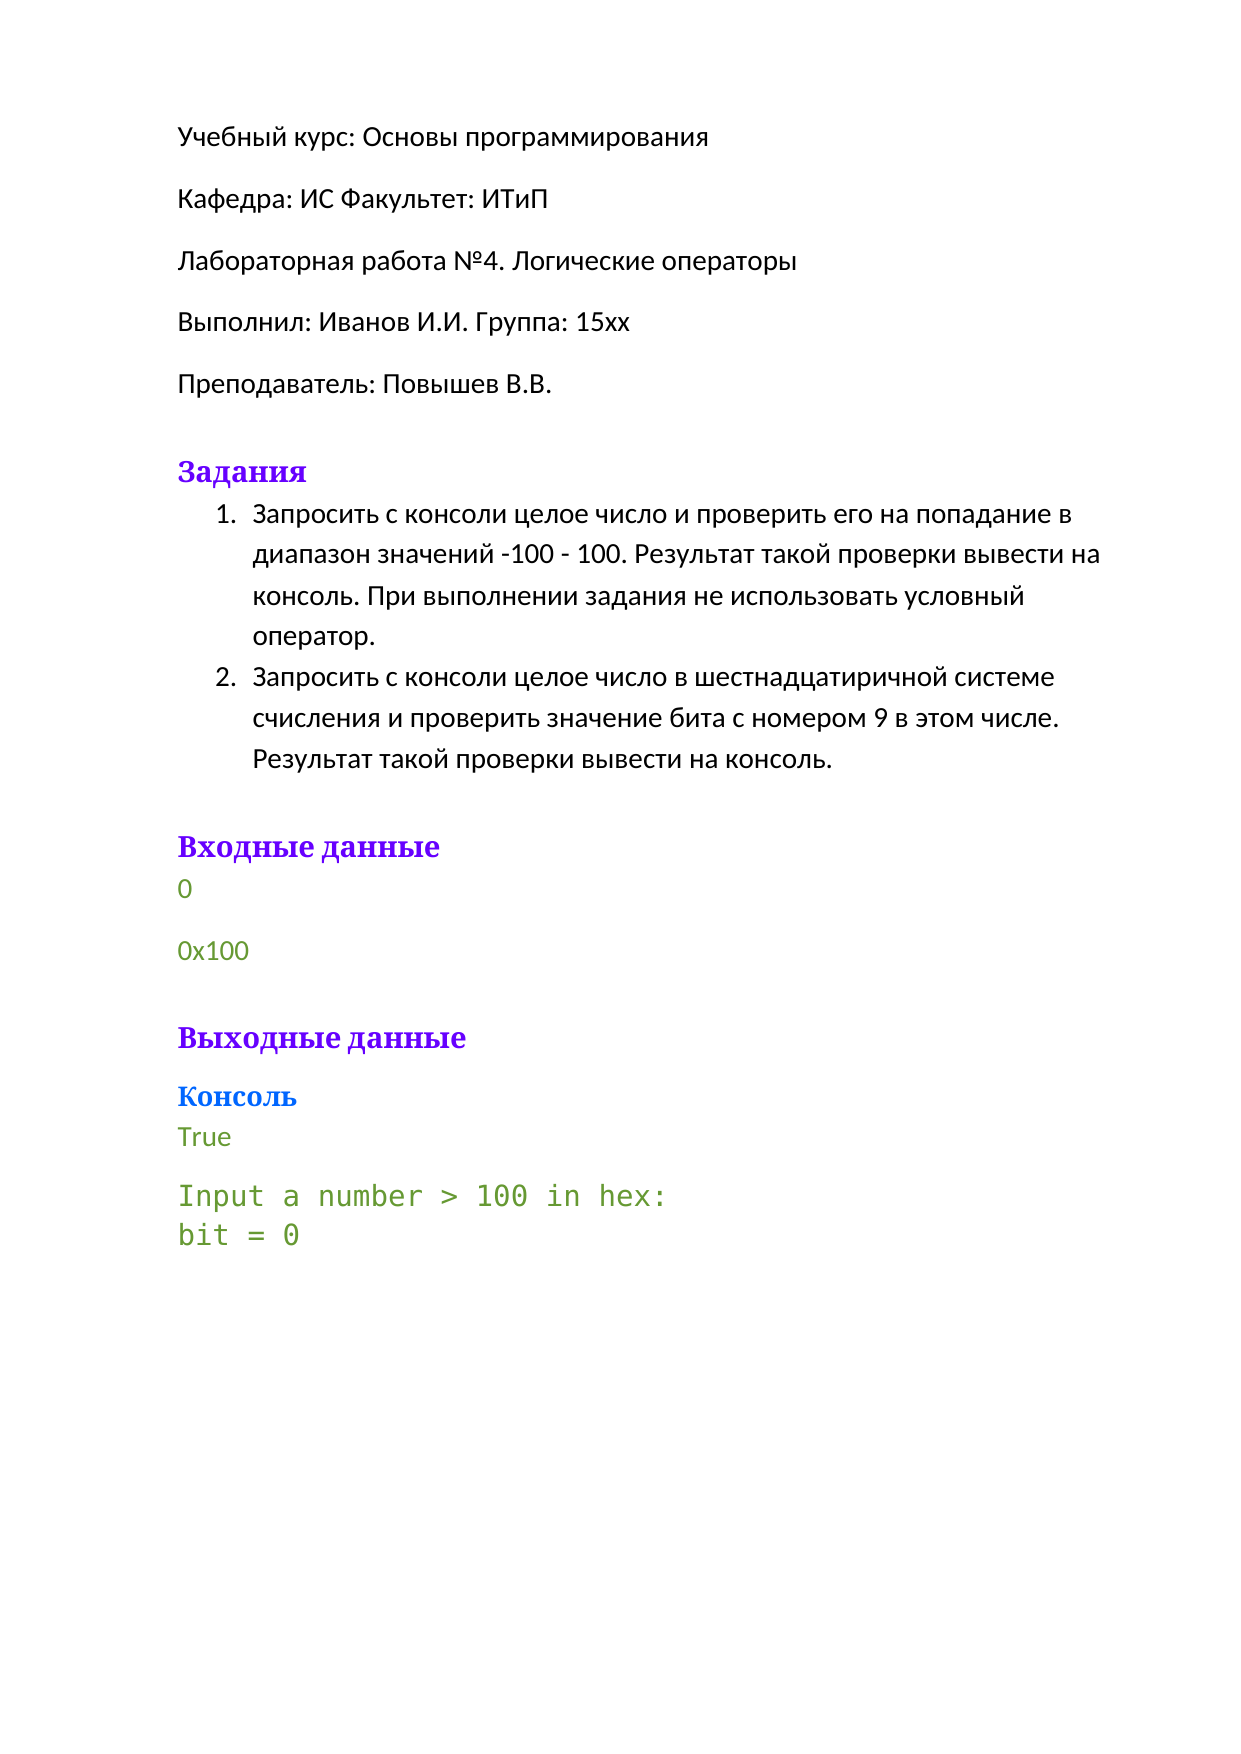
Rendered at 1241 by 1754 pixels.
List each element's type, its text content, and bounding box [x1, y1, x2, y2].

text Выполнил: Иванов И.И. Группа: 15хх [177, 303, 1152, 339]
text Преподаватель: Повышев В.В. [177, 365, 1152, 401]
list Запросить с консоли целое число и проверить его на попадание в диапазон значений -100 - 100. Результат такой проверки вывести на консоль. При выполнении задания не использовать условный оператор. [215, 495, 1152, 653]
subtitle Консоль [177, 1082, 1152, 1113]
text 0 [177, 870, 1152, 905]
text Учебный курс: Основы программирования [177, 118, 1152, 154]
subtitle Выходные данные [177, 1022, 1152, 1056]
subtitle Задания [177, 456, 1152, 490]
text True [177, 1118, 1152, 1153]
text Input a number > 100 in hex: [177, 1179, 1152, 1213]
text bit = 0 [177, 1218, 1152, 1252]
list Запросить с консоли целое число в шестнадцатиричной системе счисления и проверить значение бита с номером 9 в этом числе. Результат такой проверки вывести на консоль. [215, 658, 1152, 776]
subtitle Входные данные [177, 831, 1152, 865]
text Кафедра: ИС Факультет: ИТиП [177, 180, 1152, 216]
text 0x100 [177, 932, 1152, 967]
text Лабораторная работа №4. Логические операторы [177, 242, 1152, 277]
